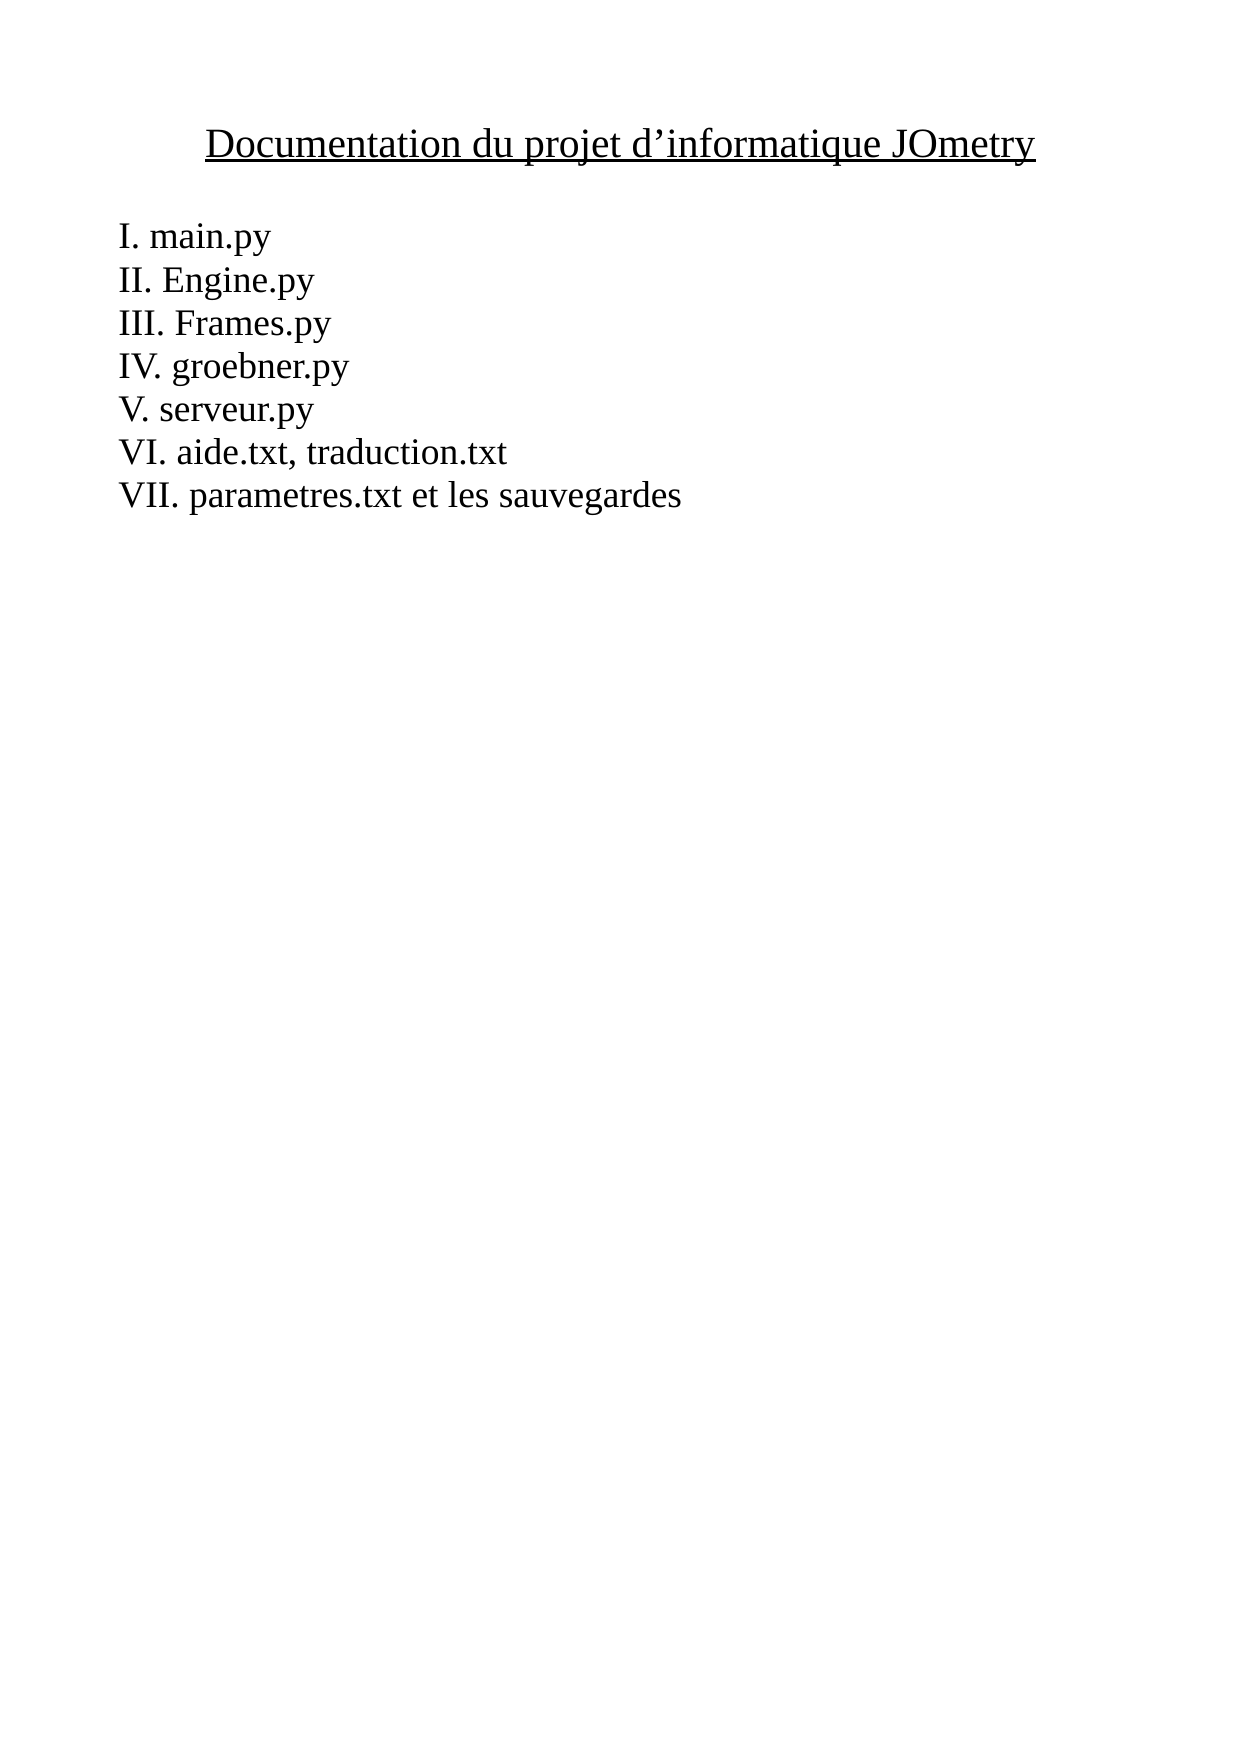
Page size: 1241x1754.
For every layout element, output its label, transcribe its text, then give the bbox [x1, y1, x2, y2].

text I. main.py [118, 214, 1122, 257]
text VII. parametres.txt et les sauvegardes [118, 473, 1122, 516]
text Documentation du projet d’informatique JOmetry [118, 118, 1122, 166]
text VI. aide.txt, traduction.txt [118, 429, 1122, 473]
text III. Frames.py [118, 300, 1122, 343]
text IV. groebner.py [118, 343, 1122, 386]
text V. serveur.py [118, 386, 1122, 429]
text II. Engine.py [118, 257, 1122, 300]
